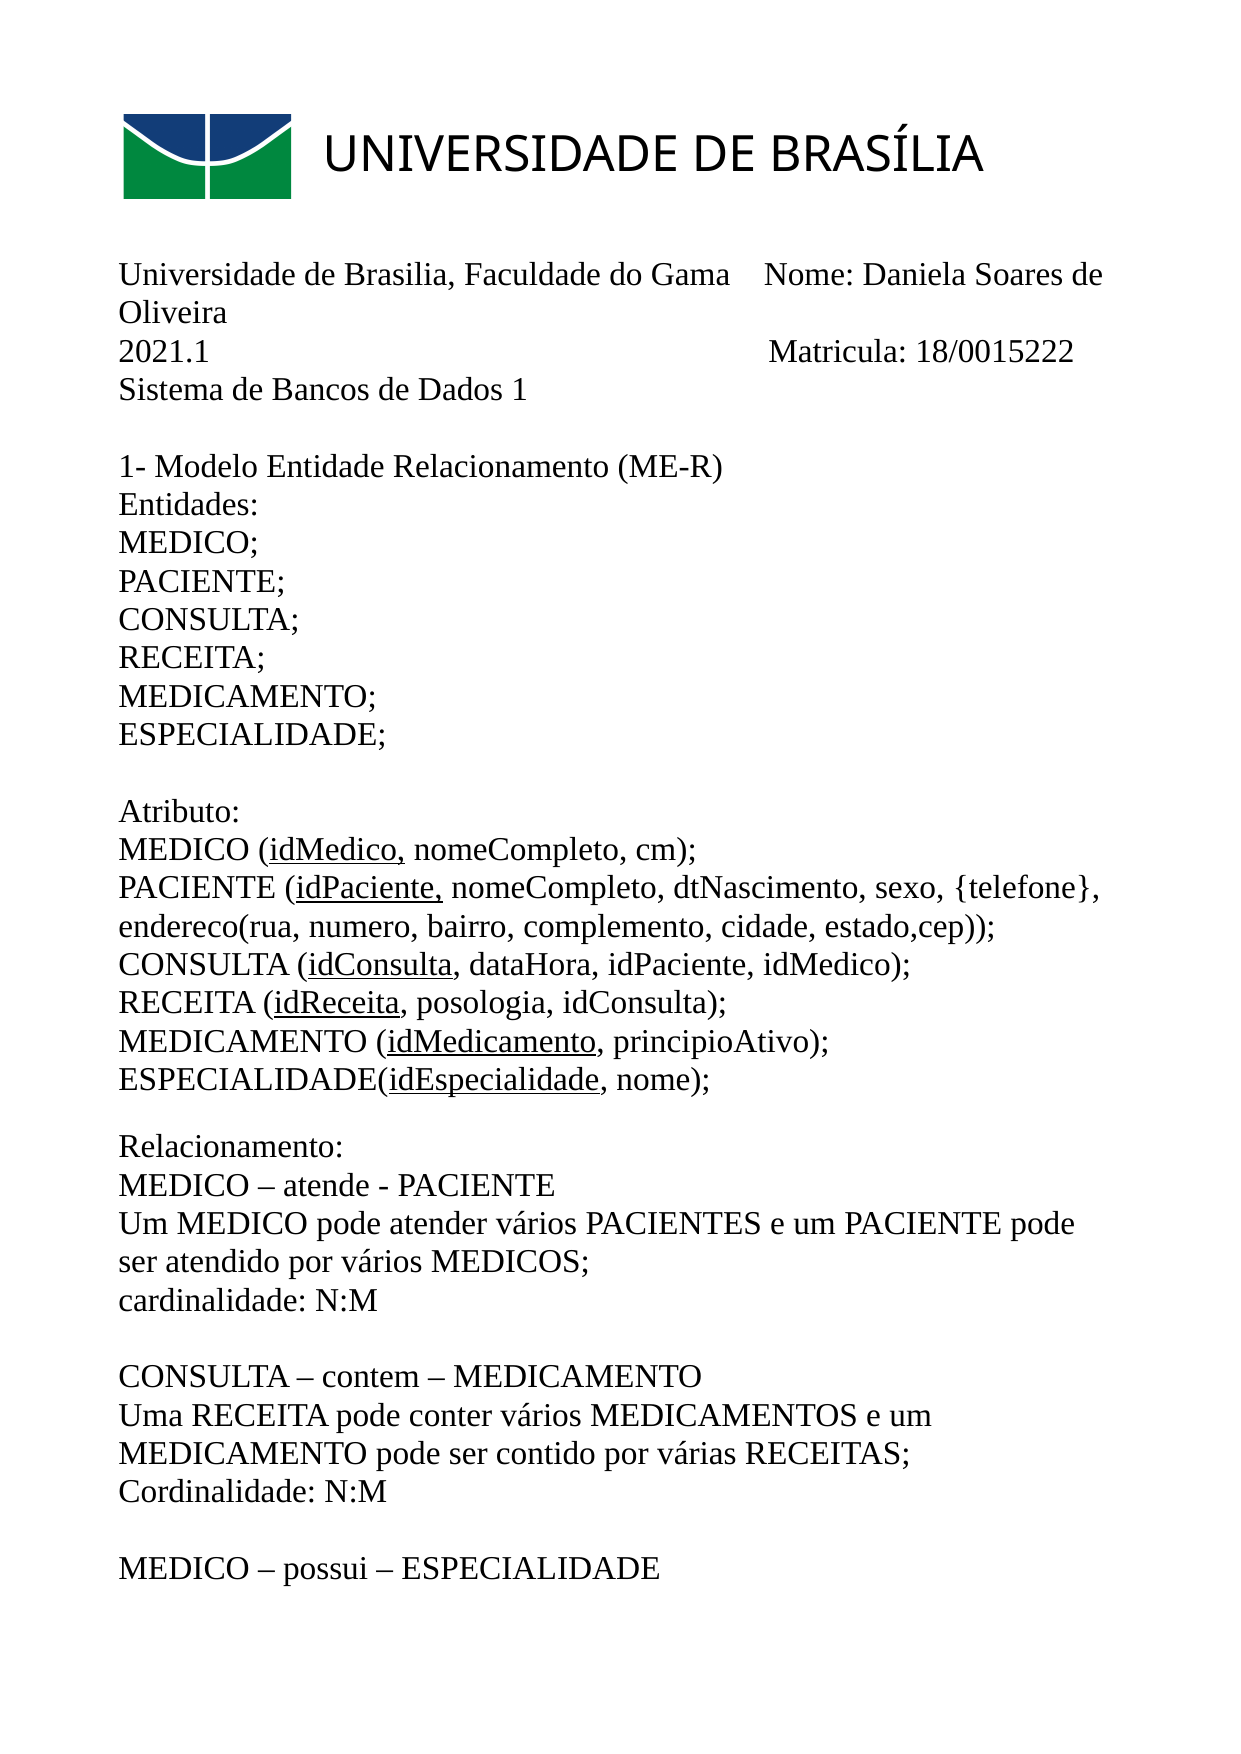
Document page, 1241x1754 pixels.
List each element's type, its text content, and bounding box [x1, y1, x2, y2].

text RECEITA; [118, 638, 1122, 676]
text MEDICO – atende - PACIENTE [118, 1165, 1122, 1203]
text PACIENTE (idPaciente, nomeCompleto, dtNascimento, sexo, {telefone}, [118, 868, 1122, 906]
text MEDICO – possui – ESPECIALIDADE [118, 1548, 1122, 1586]
text ESPECIALIDADE; [118, 714, 1122, 753]
text MEDICO (idMedico, nomeCompleto, cm); [118, 829, 1122, 868]
text Entidades: [118, 484, 1122, 523]
text CONSULTA – contem – MEDICAMENTO [118, 1356, 1122, 1395]
text endereco(rua, numero, bairro, complemento, cidade, estado,cep)); [118, 906, 1122, 944]
text UNIVERSIDADE DE BRASÍLIA [292, 118, 1122, 186]
text CONSULTA; [118, 599, 1122, 638]
text Universidade de Brasilia, Faculdade do Gama Nome: Daniela Soares de Oliveira [118, 254, 1122, 331]
text MEDICAMENTO; [118, 676, 1122, 714]
text Cordinalidade: N:M [118, 1471, 1122, 1510]
text 1- Modelo Entidade Relacionamento (ME-R) [118, 446, 1122, 484]
text RECEITA (idReceita, posologia, idConsulta); [118, 983, 1122, 1021]
text Atributo: [118, 791, 1122, 829]
text Sistema de Bancos de Dados 1 [118, 369, 1122, 408]
text Um MEDICO pode atender vários PACIENTES e um PACIENTE pode ser atendido por vários MEDICOS; [118, 1203, 1122, 1280]
text Uma RECEITA pode conter vários MEDICAMENTOS e um MEDICAMENTO pode ser contido por várias RECEITAS; [118, 1395, 1122, 1471]
text 2021.1 Matricula: 18/0015222 [118, 331, 1122, 369]
text PACIENTE; [118, 561, 1122, 599]
picture [123, 114, 292, 199]
text cardinalidade: N:M [118, 1280, 1122, 1318]
text MEDICAMENTO (idMedicamento, principioAtivo); [118, 1021, 1122, 1059]
text CONSULTA (idConsulta, dataHora, idPaciente, idMedico); [118, 944, 1122, 983]
text Relacionamento: [118, 1126, 1122, 1165]
text MEDICO; [118, 523, 1122, 561]
text ESPECIALIDADE(idEspecialidade, nome); [118, 1059, 1122, 1098]
